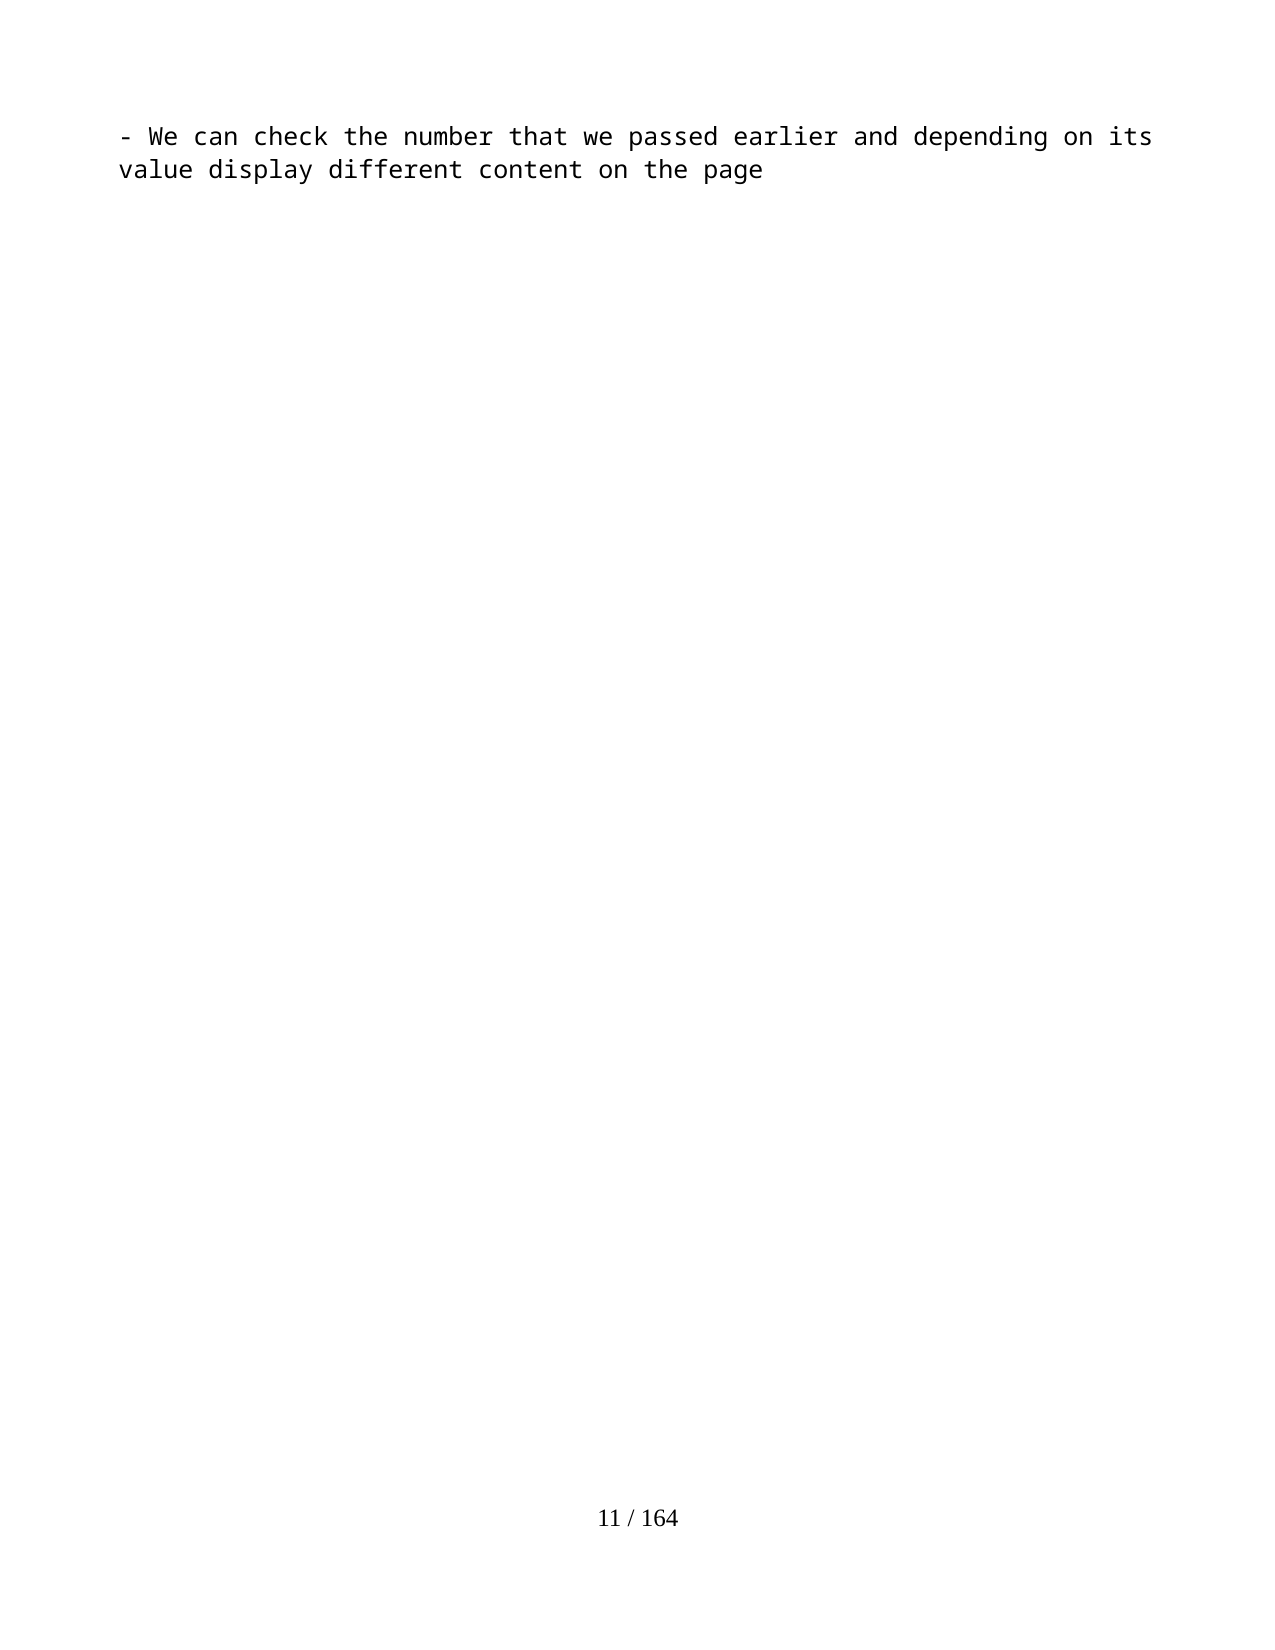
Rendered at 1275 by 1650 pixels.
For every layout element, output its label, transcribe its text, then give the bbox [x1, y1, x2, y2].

text - We can check the number that we passed earlier and depending on its value display different content on the page [118, 118, 1157, 186]
